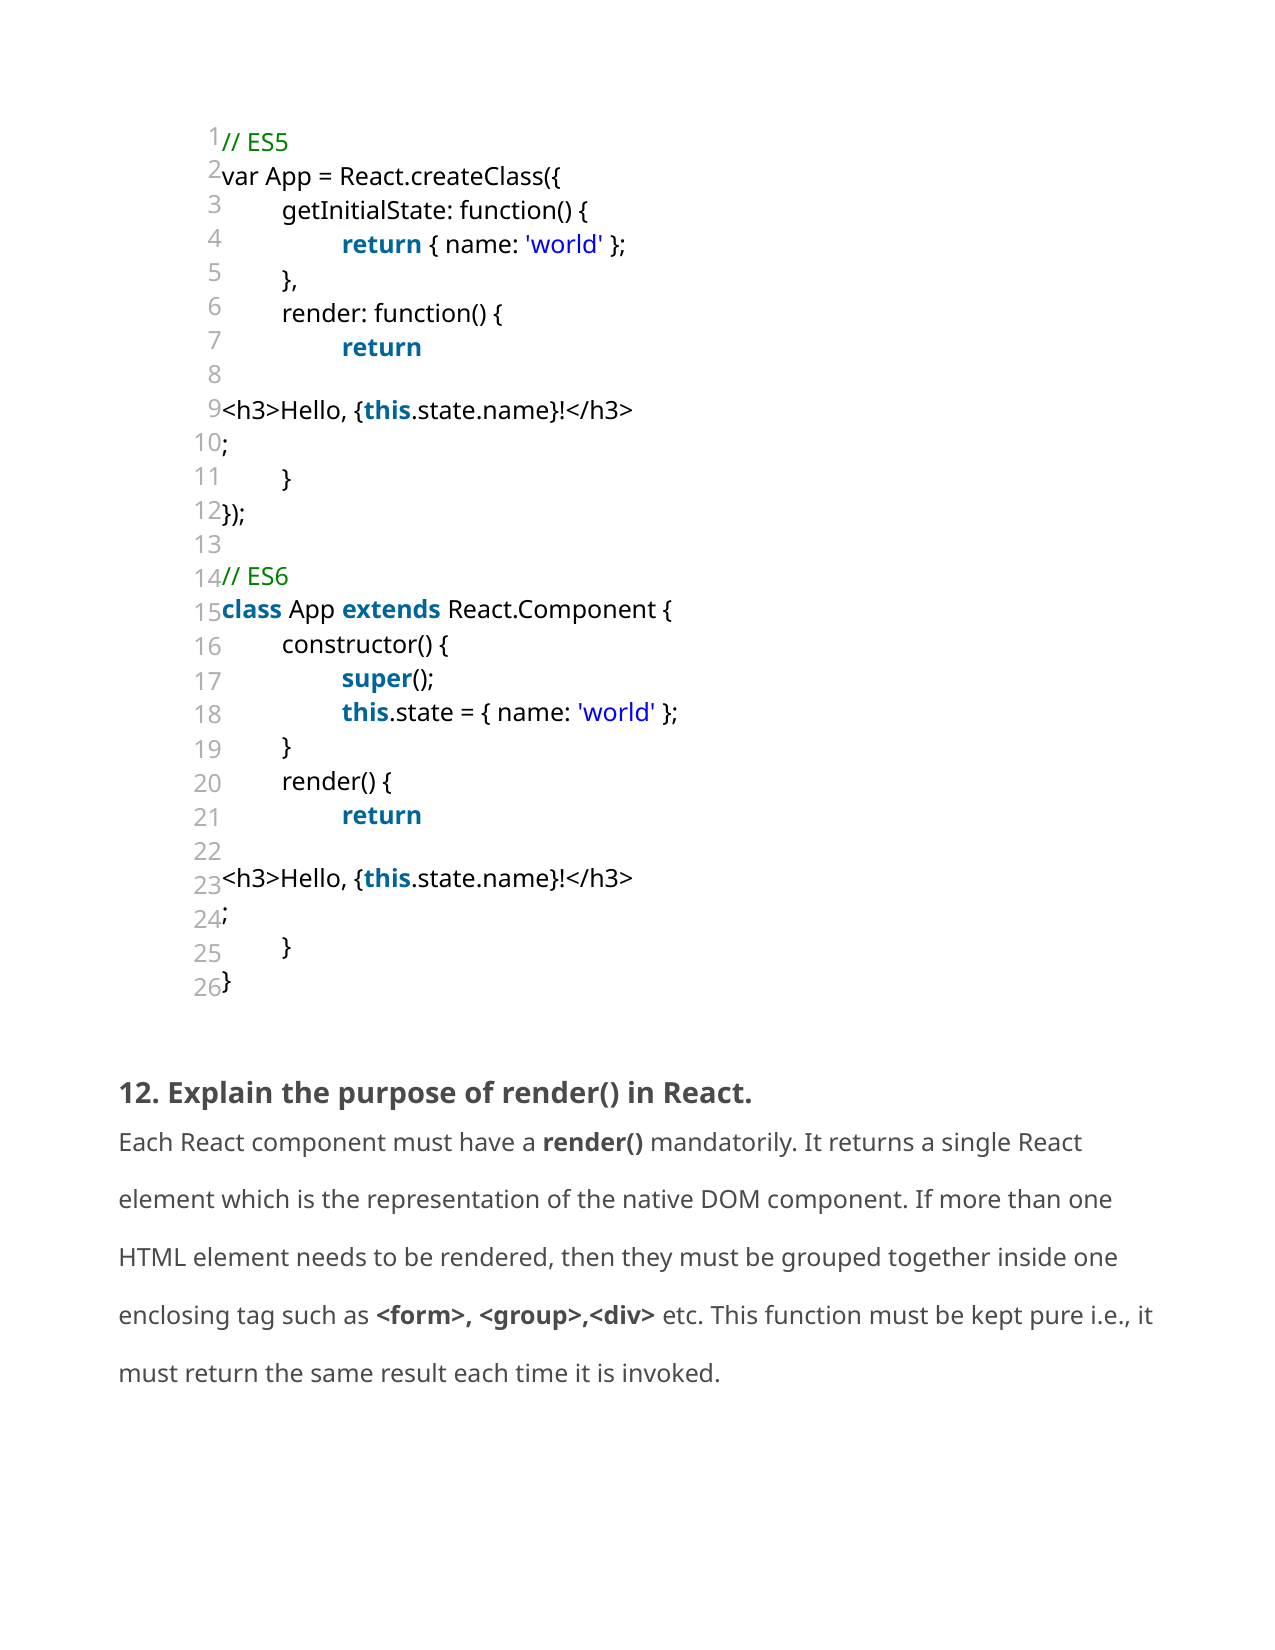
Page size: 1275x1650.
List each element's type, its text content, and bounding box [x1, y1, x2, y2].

table_header // ES5 var App = React.createClass({ getInitialState: function() { return { name: 'world' }; }, render: function() { return <h3>Hello, {this.state.name}!</h3> ; } }); // ES6 class App extends React.Component { constructor() { super(); this.state = { name: 'world' }; } render() { return <h3>Hello, {this.state.name}!</h3> ; } } [222, 118, 778, 1004]
subtitle 12. Explain the purpose of render() in React. [118, 1072, 1157, 1112]
text Each React component must have a render() mandatorily. It returns a single React element which is the representation of the native DOM component. If more than one HTML element needs to be rendered, then they must be grouped together inside one enclosing tag such as <form>, <group>,<div> etc. This function must be kept pure i.e., it must return the same result each time it is invoked. [118, 1124, 1157, 1389]
table_header 1 2 3 4 5 6 7 8 9 10 11 12 13 14 15 16 17 18 19 20 21 22 23 24 25 26 [192, 118, 222, 1004]
